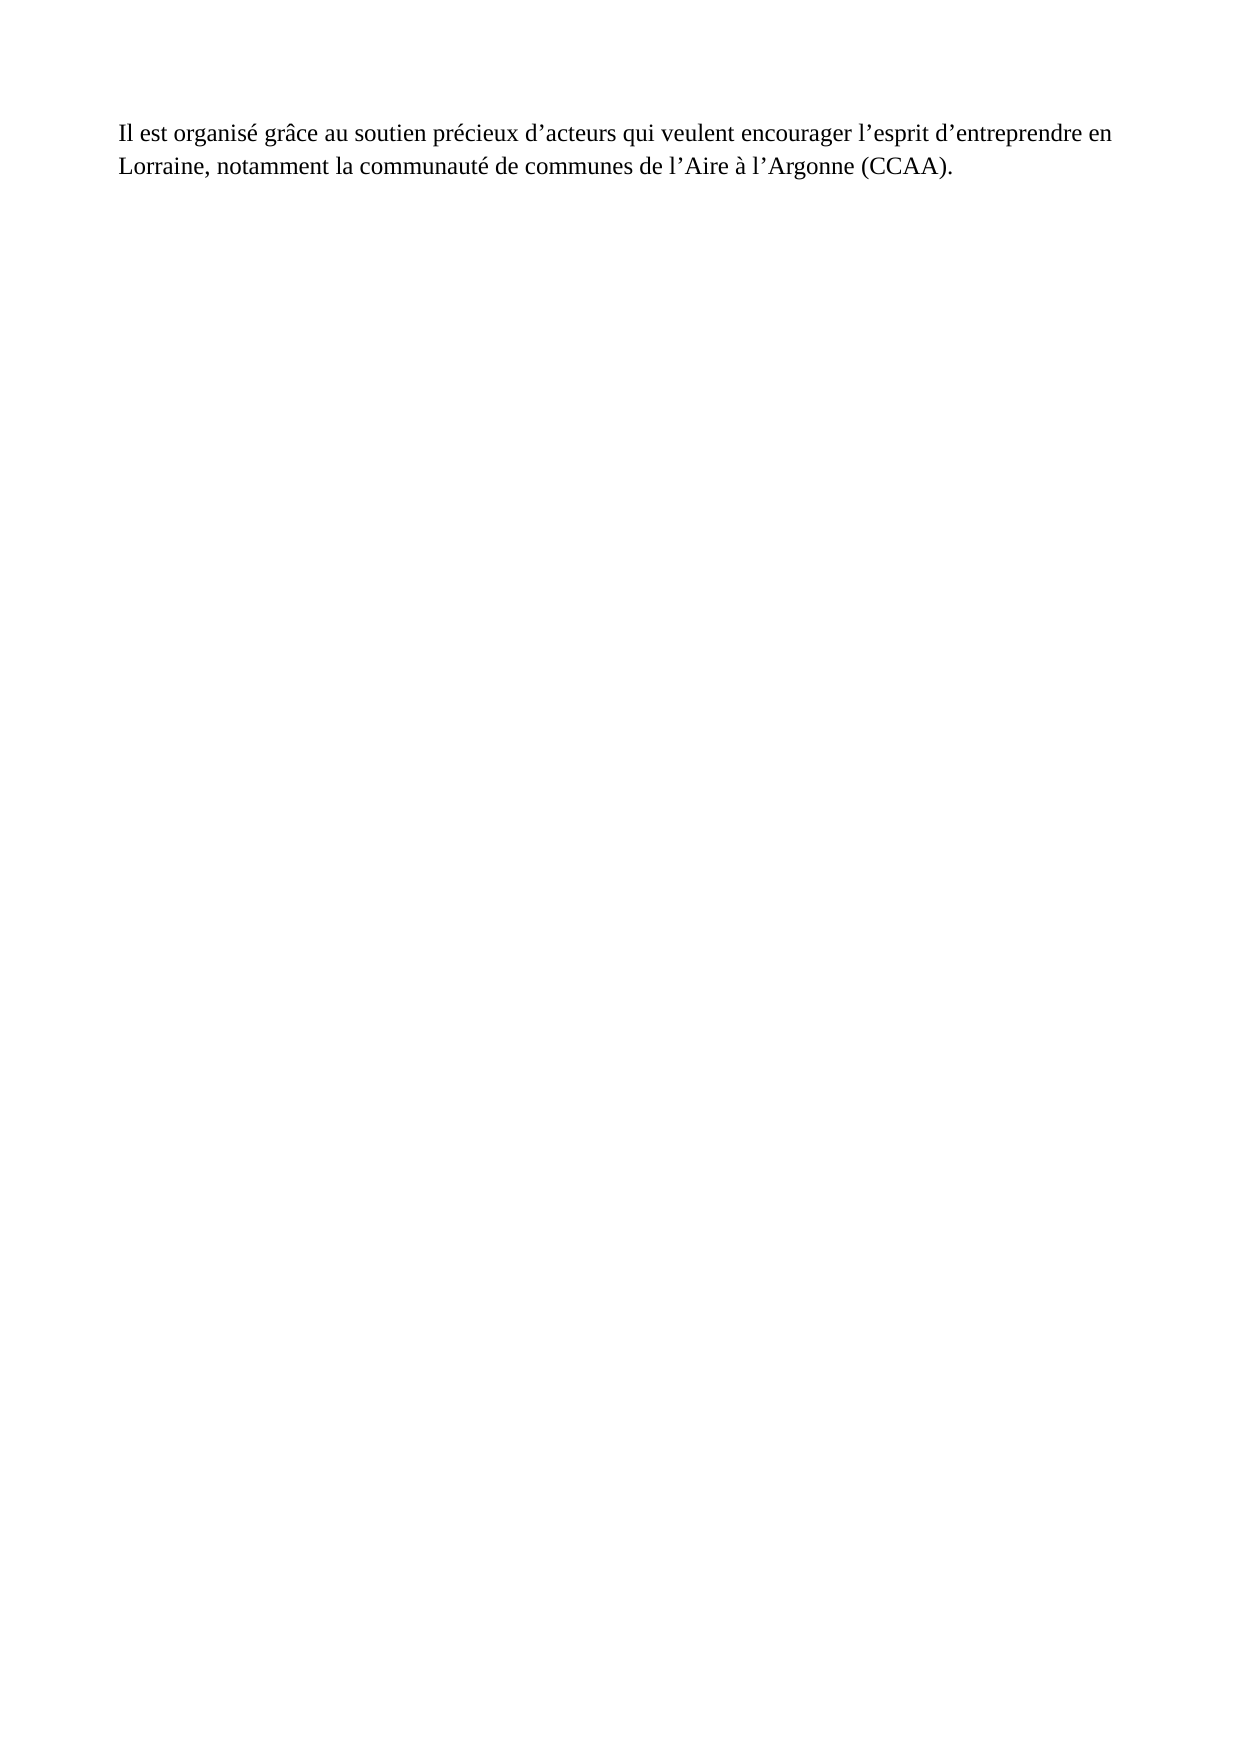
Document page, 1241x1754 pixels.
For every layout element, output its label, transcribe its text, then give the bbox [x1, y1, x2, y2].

text Il est organisé grâce au soutien précieux d’acteurs qui veulent encourager l’esprit d’entreprendre en Lorraine, notamment la communauté de communes de l’Aire à l’Argonne (CCAA). [118, 118, 1122, 180]
